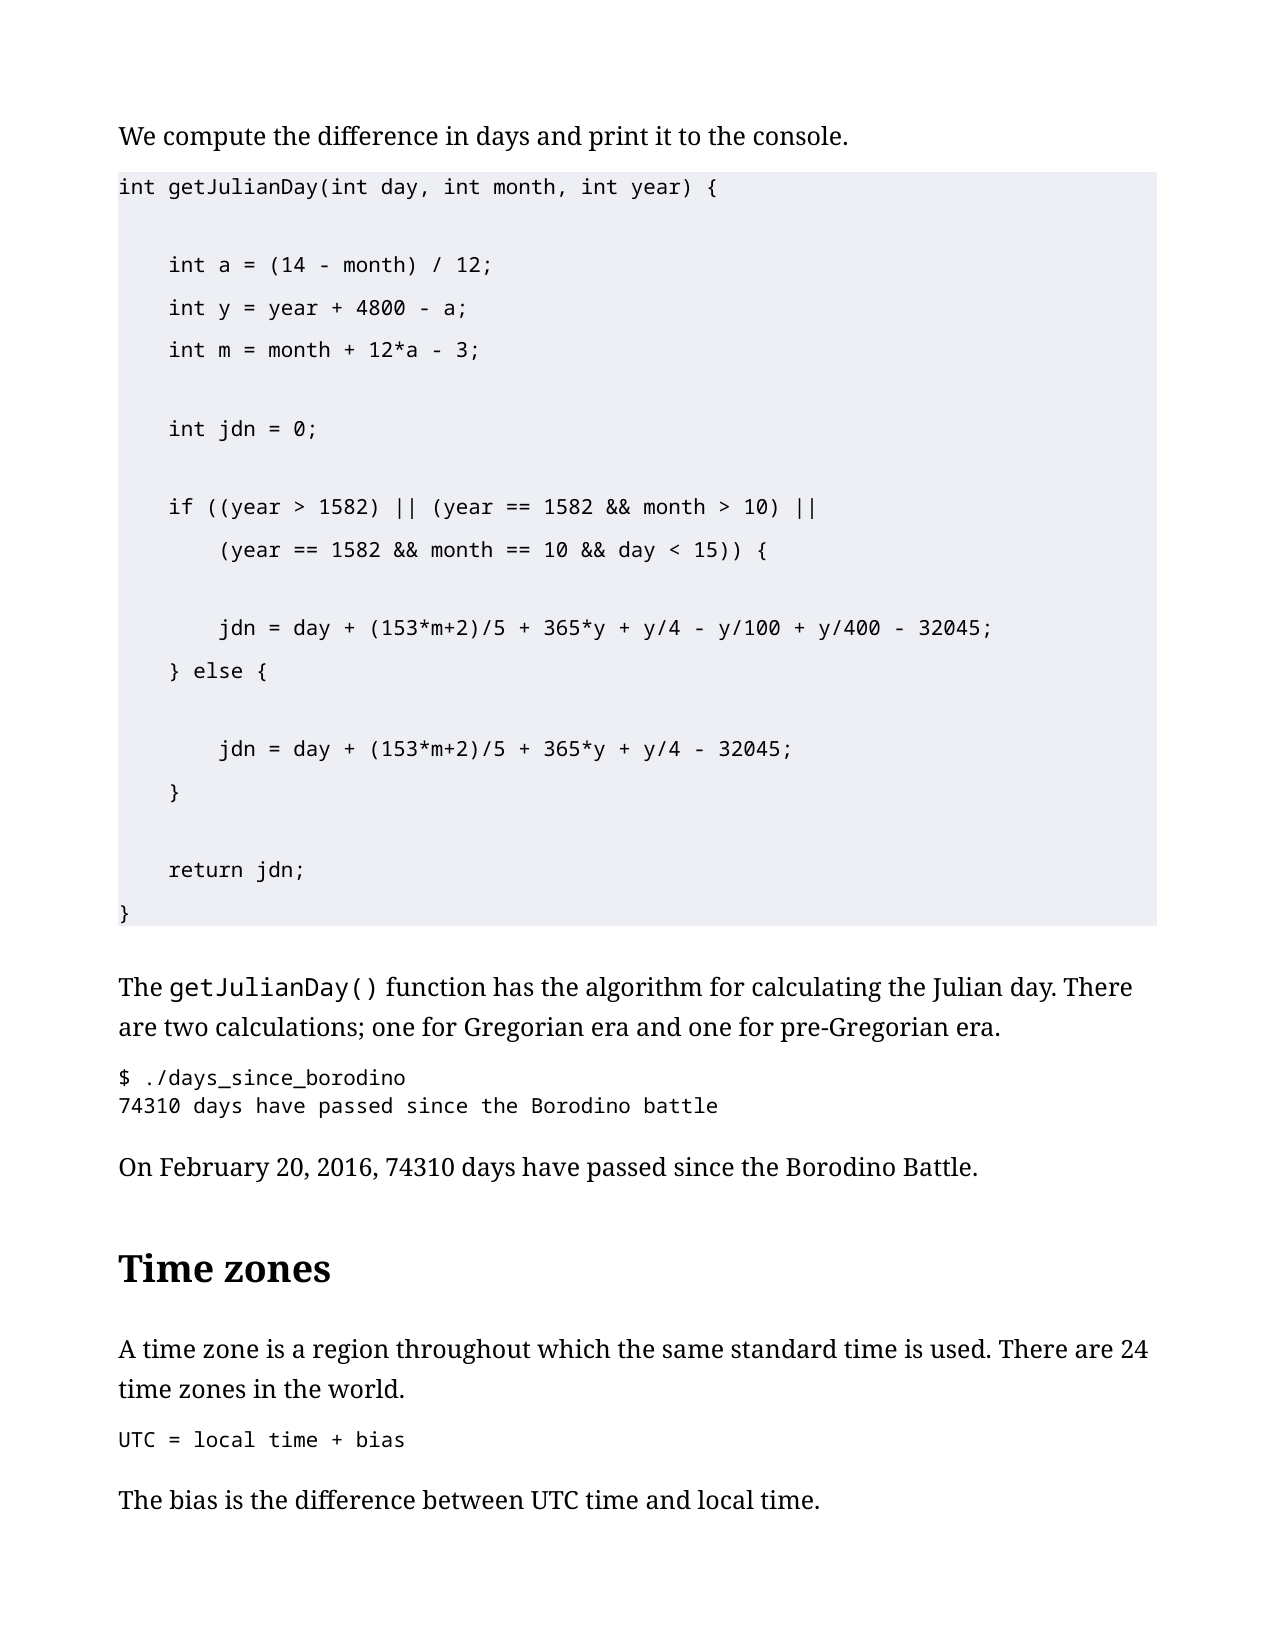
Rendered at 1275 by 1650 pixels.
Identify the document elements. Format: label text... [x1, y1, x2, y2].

text return jdn; [118, 855, 1157, 884]
subtitle Time zones [118, 1242, 1157, 1293]
text (year == 1582 && month == 10 && day < 15)) { [118, 535, 1157, 563]
text int m = month + 12*a - 3; [118, 336, 1157, 364]
text int getJulianDay(int day, int month, int year) { [118, 172, 1157, 200]
text The getJulianDay() function has the algorithm for calculating the Julian day. There are two calculations; one for Gregorian era and one for pre-Gregorian era. [118, 970, 1157, 1043]
text jdn = day + (153*m+2)/5 + 365*y + y/4 - 32045; [118, 734, 1157, 763]
text A time zone is a region throughout which the same standard time is used. There are 24 time zones in the world. [118, 1332, 1157, 1405]
text int y = year + 4800 - a; [118, 293, 1157, 321]
text } [118, 898, 1157, 926]
text int jdn = 0; [118, 414, 1157, 442]
text if ((year > 1582) || (year == 1582 && month > 10) || [118, 492, 1157, 521]
text We compute the difference in days and print it to the console. [118, 118, 1157, 152]
text 74310 days have passed since the Borodino battle [118, 1091, 1157, 1120]
text } else { [118, 656, 1157, 684]
text The bias is the difference between UTC time and local time. [118, 1483, 1157, 1517]
text int a = (14 - month) / 12; [118, 250, 1157, 278]
text $ ./days_since_borodino [118, 1063, 1157, 1091]
text } [118, 777, 1157, 805]
text UTC = local time + bias [118, 1425, 1157, 1453]
text jdn = day + (153*m+2)/5 + 365*y + y/4 - y/100 + y/400 - 32045; [118, 613, 1157, 642]
text On February 20, 2016, 74310 days have passed since the Borodino Battle. [118, 1149, 1157, 1183]
